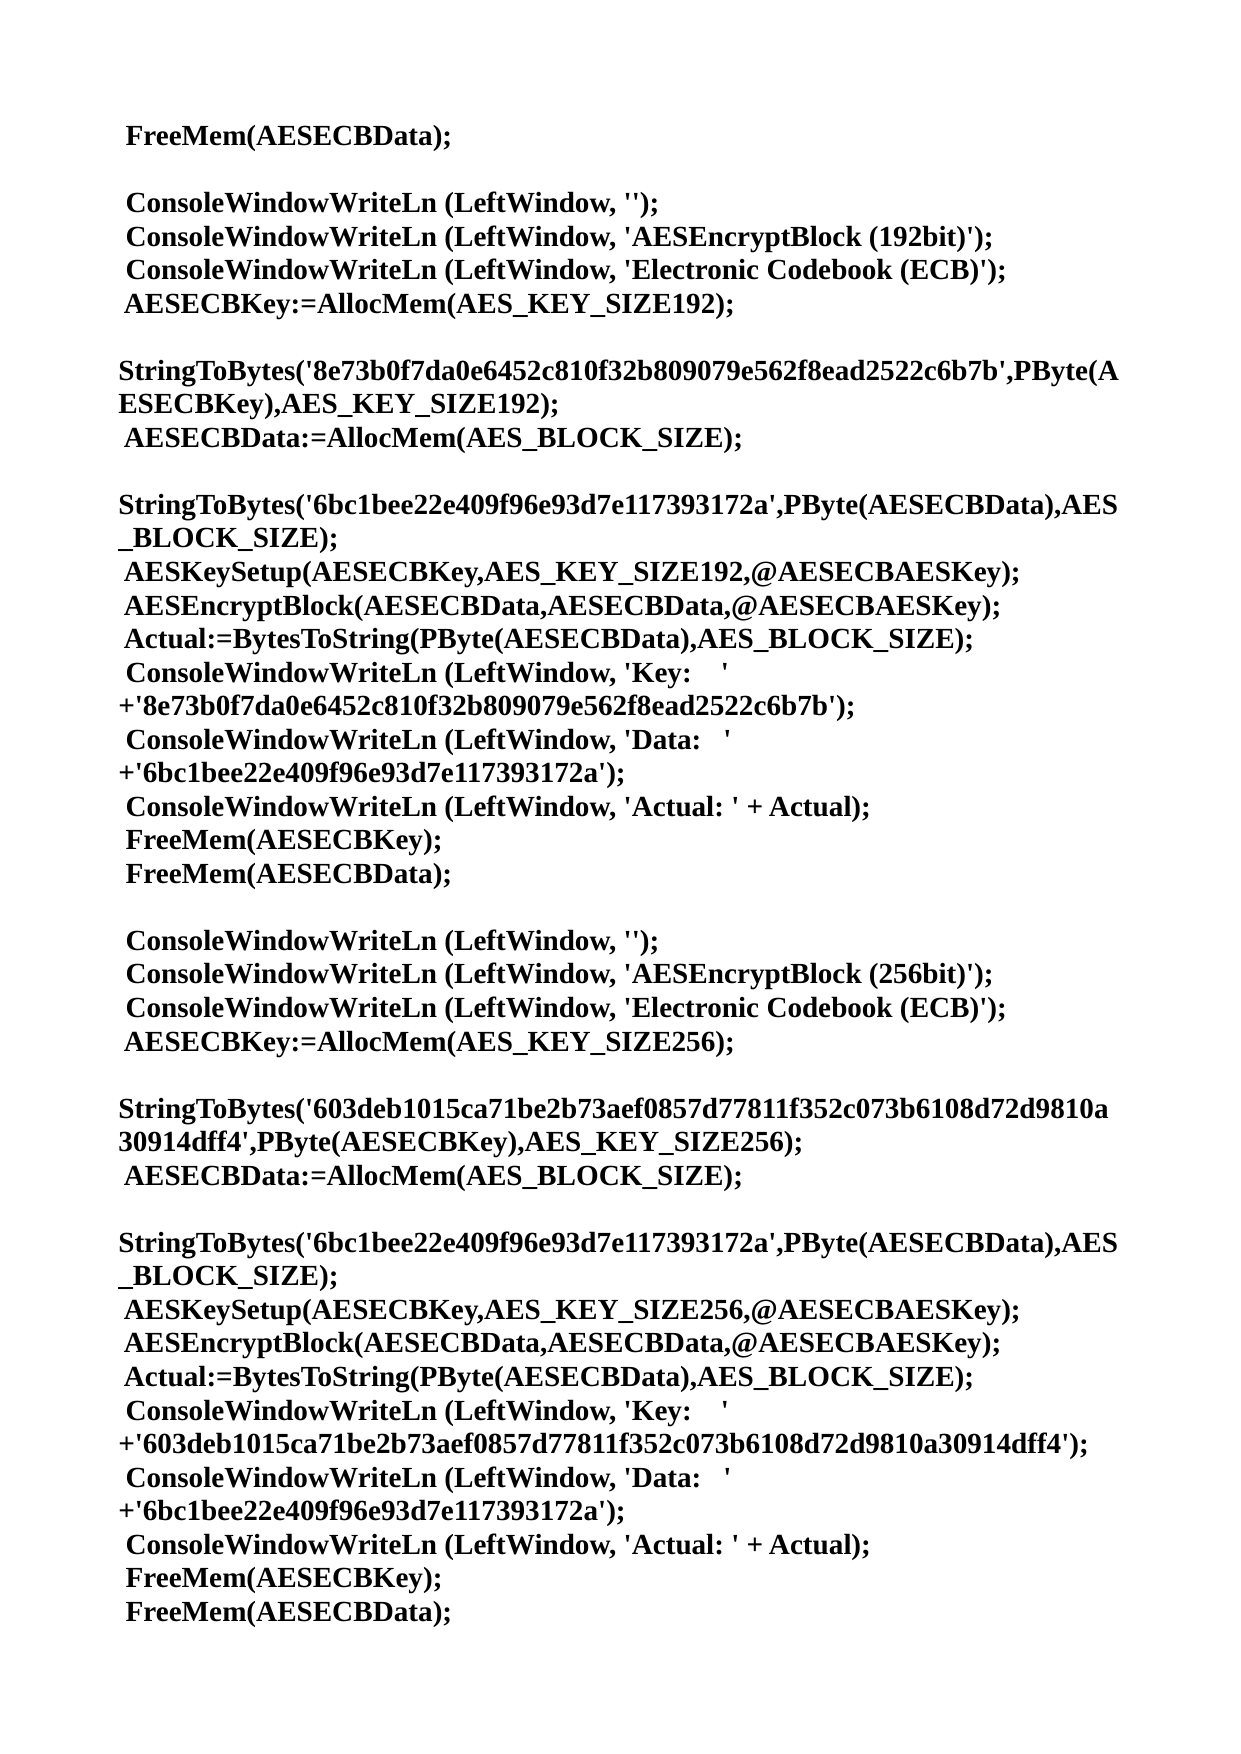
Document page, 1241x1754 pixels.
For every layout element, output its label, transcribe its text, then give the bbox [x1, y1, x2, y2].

text AESECBKey:=AllocMem(AES_KEY_SIZE192); [118, 286, 1122, 319]
text Actual:=BytesToString(PByte(AESECBData),AES_BLOCK_SIZE); [118, 1359, 1122, 1393]
text StringToBytes('603deb1015ca71be2b73aef0857d77811f352c073b6108d72d9810a30914dff4',PByte(AESECBKey),AES_KEY_SIZE256); [118, 1057, 1122, 1158]
text AESEncryptBlock(AESECBData,AESECBData,@AESECBAESKey); [118, 1326, 1122, 1359]
text ConsoleWindowWriteLn (LeftWindow, 'Actual: ' + Actual); [118, 789, 1122, 822]
text ConsoleWindowWriteLn (LeftWindow, 'Actual: ' + Actual); [118, 1527, 1122, 1560]
text FreeMem(AESECBData); [118, 856, 1122, 889]
text Actual:=BytesToString(PByte(AESECBData),AES_BLOCK_SIZE); [118, 621, 1122, 655]
text FreeMem(AESECBKey); [118, 1560, 1122, 1594]
text ConsoleWindowWriteLn (LeftWindow, 'Electronic Codebook (ECB)'); [118, 252, 1122, 286]
text FreeMem(AESECBData); [118, 118, 1122, 152]
text ConsoleWindowWriteLn (LeftWindow, 'Key: ' +'603deb1015ca71be2b73aef0857d77811f352c073b6108d72d9810a30914dff4'); [118, 1393, 1122, 1460]
text ConsoleWindowWriteLn (LeftWindow, 'Data: ' +'6bc1bee22e409f96e93d7e117393172a'); [118, 722, 1122, 789]
text ConsoleWindowWriteLn (LeftWindow, 'Data: ' +'6bc1bee22e409f96e93d7e117393172a'); [118, 1460, 1122, 1527]
text AESECBData:=AllocMem(AES_BLOCK_SIZE); [118, 1158, 1122, 1191]
text ConsoleWindowWriteLn (LeftWindow, 'AESEncryptBlock (256bit)'); [118, 957, 1122, 990]
text AESKeySetup(AESECBKey,AES_KEY_SIZE256,@AESECBAESKey); [118, 1292, 1122, 1326]
text StringToBytes('6bc1bee22e409f96e93d7e117393172a',PByte(AESECBData),AES_BLOCK_SIZE); [118, 1191, 1122, 1292]
text FreeMem(AESECBKey); [118, 822, 1122, 856]
text ConsoleWindowWriteLn (LeftWindow, ''); [118, 923, 1122, 957]
text ConsoleWindowWriteLn (LeftWindow, 'AESEncryptBlock (192bit)'); [118, 219, 1122, 252]
text ConsoleWindowWriteLn (LeftWindow, 'Key: ' +'8e73b0f7da0e6452c810f32b809079e562f8ead2522c6b7b'); [118, 655, 1122, 722]
text AESKeySetup(AESECBKey,AES_KEY_SIZE192,@AESECBAESKey); [118, 554, 1122, 588]
text AESECBKey:=AllocMem(AES_KEY_SIZE256); [118, 1024, 1122, 1057]
text AESEncryptBlock(AESECBData,AESECBData,@AESECBAESKey); [118, 588, 1122, 621]
text ConsoleWindowWriteLn (LeftWindow, ''); [118, 185, 1122, 219]
text AESECBData:=AllocMem(AES_BLOCK_SIZE); [118, 420, 1122, 453]
text StringToBytes('8e73b0f7da0e6452c810f32b809079e562f8ead2522c6b7b',PByte(AESECBKey),AES_KEY_SIZE192); [118, 319, 1122, 420]
text ConsoleWindowWriteLn (LeftWindow, 'Electronic Codebook (ECB)'); [118, 990, 1122, 1024]
text FreeMem(AESECBData); [118, 1594, 1122, 1627]
text StringToBytes('6bc1bee22e409f96e93d7e117393172a',PByte(AESECBData),AES_BLOCK_SIZE); [118, 453, 1122, 554]
